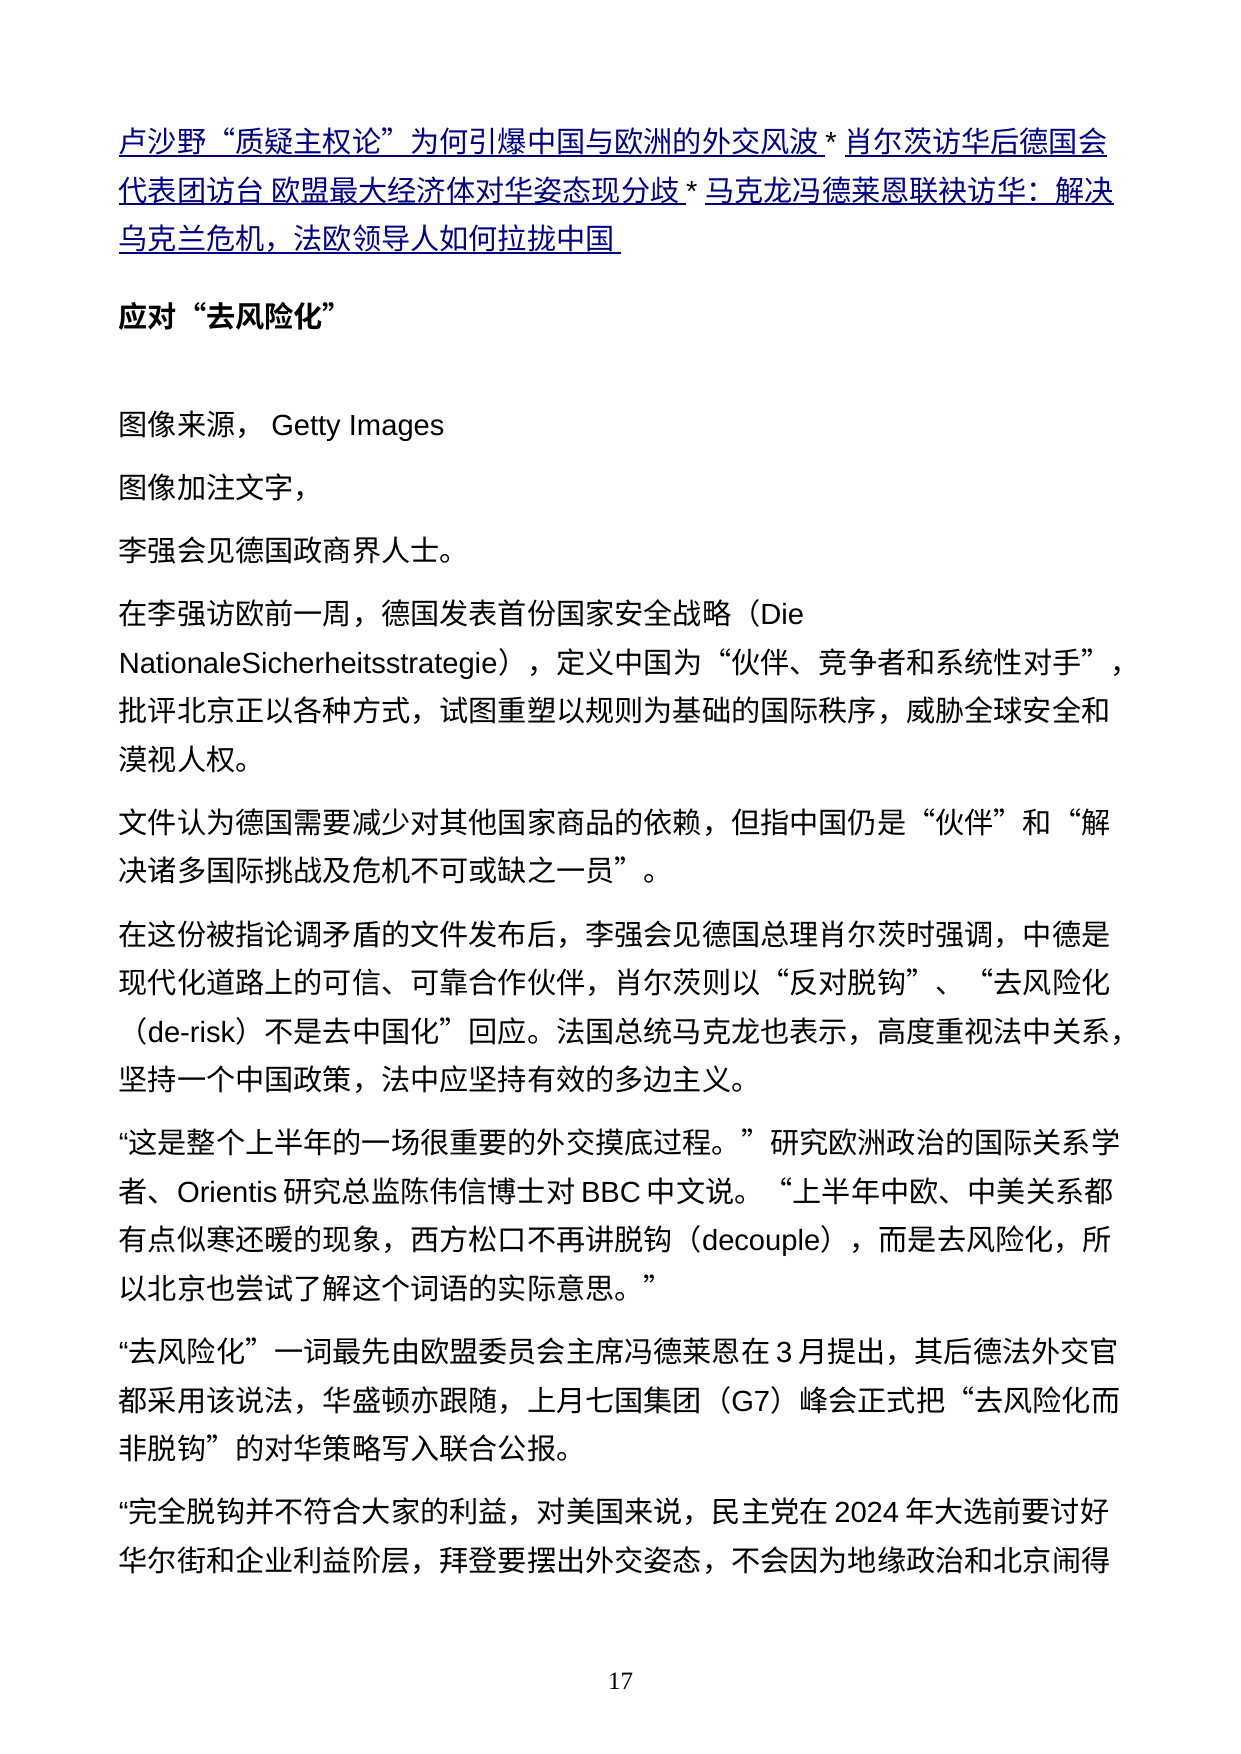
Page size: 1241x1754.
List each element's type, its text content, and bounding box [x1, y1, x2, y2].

text 图像来源， Getty Images [118, 401, 1122, 443]
text 文件认为德国需要减少对其他国家商品的依赖，但指中国仍是“伙伴”和“解决诸多国际挑战及危机不可或缺之一员”。 [118, 799, 1122, 890]
text 图像加注文字， [118, 464, 1122, 507]
text 在这份被指论调矛盾的文件发布后，李强会见德国总理肖尔茨时强调，中德是现代化道路上的可信、可靠合作伙伴，肖尔茨则以“反对脱钩”、“去风险化（de-risk）不是去中国化”回应。法国总统马克龙也表示，高度重视法中关系，坚持一个中国政策，法中应坚持有效的多边主义。 [118, 911, 1122, 1099]
text 在李强访欧前一周，德国发表首份国家安全战略（Die NationaleSicherheitsstrategie），定义中国为“伙伴、竞争者和系统性对手”，批评北京正以各种方式，试图重塑以规则为基础的国际秩序，威胁全球安全和漠视人权。 [118, 591, 1122, 778]
text “完全脱钩并不符合大家的利益，对美国来说，民主党在2024年大选前要讨好华尔街和企业利益阶层，拜登要摆出外交姿态，不会因为地缘政治和北京闹得 [118, 1489, 1122, 1579]
text “去风险化”一词最先由欧盟委员会主席冯德莱恩在3月提出，其后德法外交官都采用该说法，华盛顿亦跟随，上月七国集团（G7）峰会正式把“去风险化而非脱钩”的对华策略写入联合公报。 [118, 1328, 1122, 1468]
text 李强会见德国政商界人士。 [118, 527, 1122, 570]
text 卢沙野“质疑主权论”为何引爆中国与欧洲的外交风波 * 肖尔茨访华后德国会代表团访台 欧盟最大经济体对华姿态现分歧 * 马克龙冯德莱恩联袂访华：解决乌克兰危机，法欧领导人如何拉拢中国 [118, 118, 1122, 258]
subtitle 应对“去风险化” [118, 293, 1122, 336]
text “这是整个上半年的一场很重要的外交摸底过程。”研究欧洲政治的国际关系学者、Orientis研究总监陈伟信博士对BBC中文说。“上半年中欧、中美关系都有点似寒还暖的现象，西方松口不再讲脱钩（decouple），而是去风险化，所以北京也尝试了解这个词语的实际意思。” [118, 1120, 1122, 1308]
